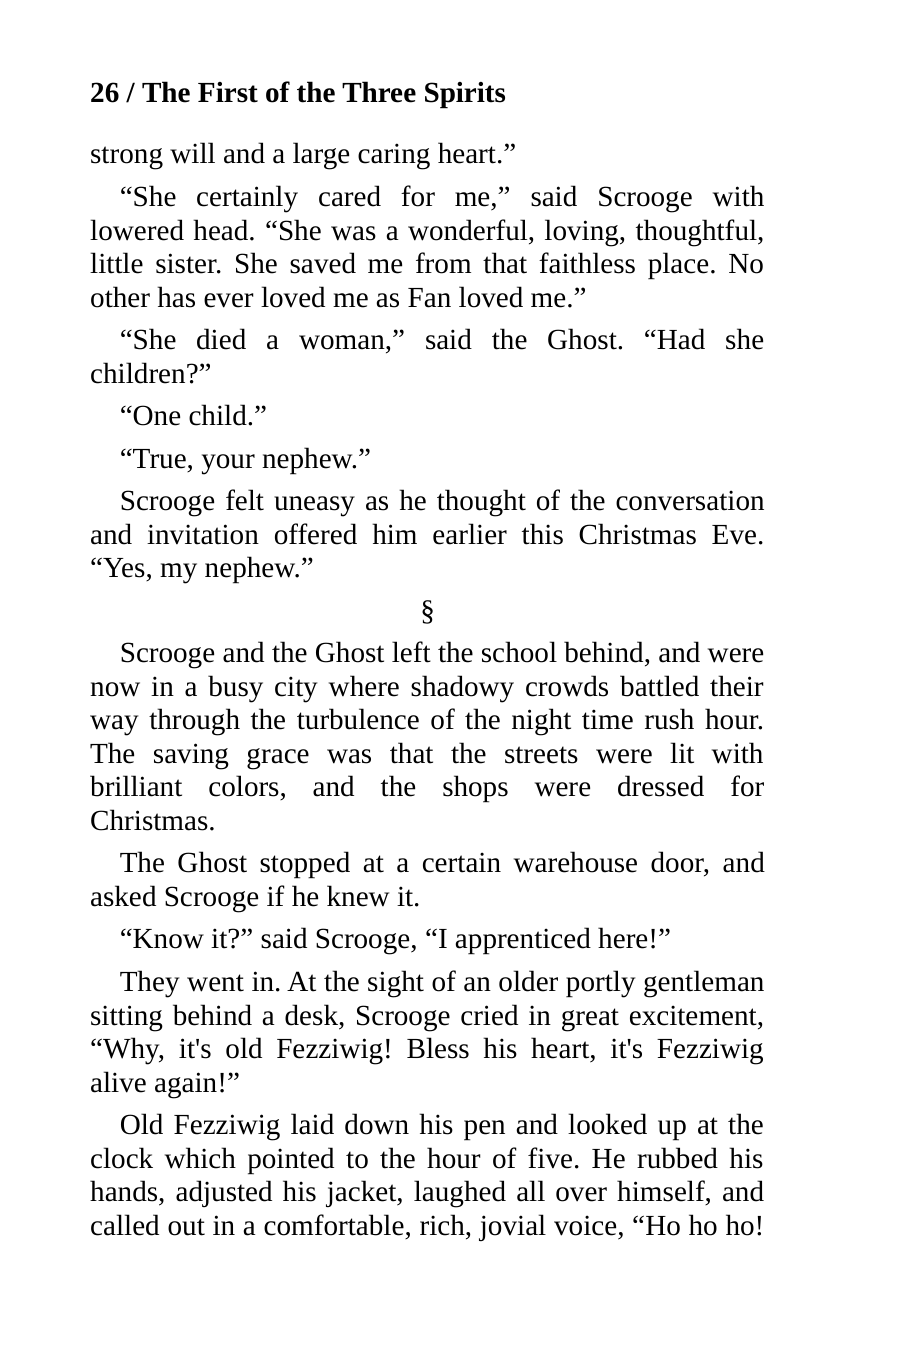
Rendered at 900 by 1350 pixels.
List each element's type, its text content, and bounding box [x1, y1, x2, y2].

text strong will and a large caring heart.” [90, 137, 765, 170]
text Scrooge felt uneasy as he thought of the conversation and invitation offered him earlier this Christmas Eve. “Yes, my nephew.” [90, 483, 765, 584]
text § [90, 593, 765, 626]
text The Ghost stopped at a certain warehouse door, and asked Scrooge if he knew it. [90, 846, 765, 913]
text “One child.” [90, 398, 765, 432]
text “Know it?” said Scrooge, “I apprenticed here!” [90, 922, 765, 955]
text “She died a woman,” said the Ghost. “Had she children?” [90, 322, 765, 389]
text “She certainly cared for me,” said Scrooge with lowered head. “She was a wonderful, loving, thoughtful, little sister. She saved me from that faithless place. No other has ever loved me as Fan loved me.” [90, 179, 765, 313]
text They went in. At the sight of an older portly gentleman sitting behind a desk, Scrooge cried in great excitement, “Why, it's old Fezziwig! Bless his heart, it's Fezziwig alive again!” [90, 964, 765, 1098]
text Old Fezziwig laid down his pen and looked up at the clock which pointed to the hour of five. He rubbed his hands, adjusted his jacket, laughed all over himself, and called out in a comfortable, rich, jovial voice, “Ho ho ho! [90, 1107, 765, 1241]
text Scrooge and the Ghost left the school behind, and were now in a busy city where shadowy crowds battled their way through the turbulence of the night time rush hour. The saving grace was that the streets were lit with brilliant colors, and the shops were dressed for Christmas. [90, 635, 765, 837]
text “True, your nephew.” [90, 441, 765, 474]
